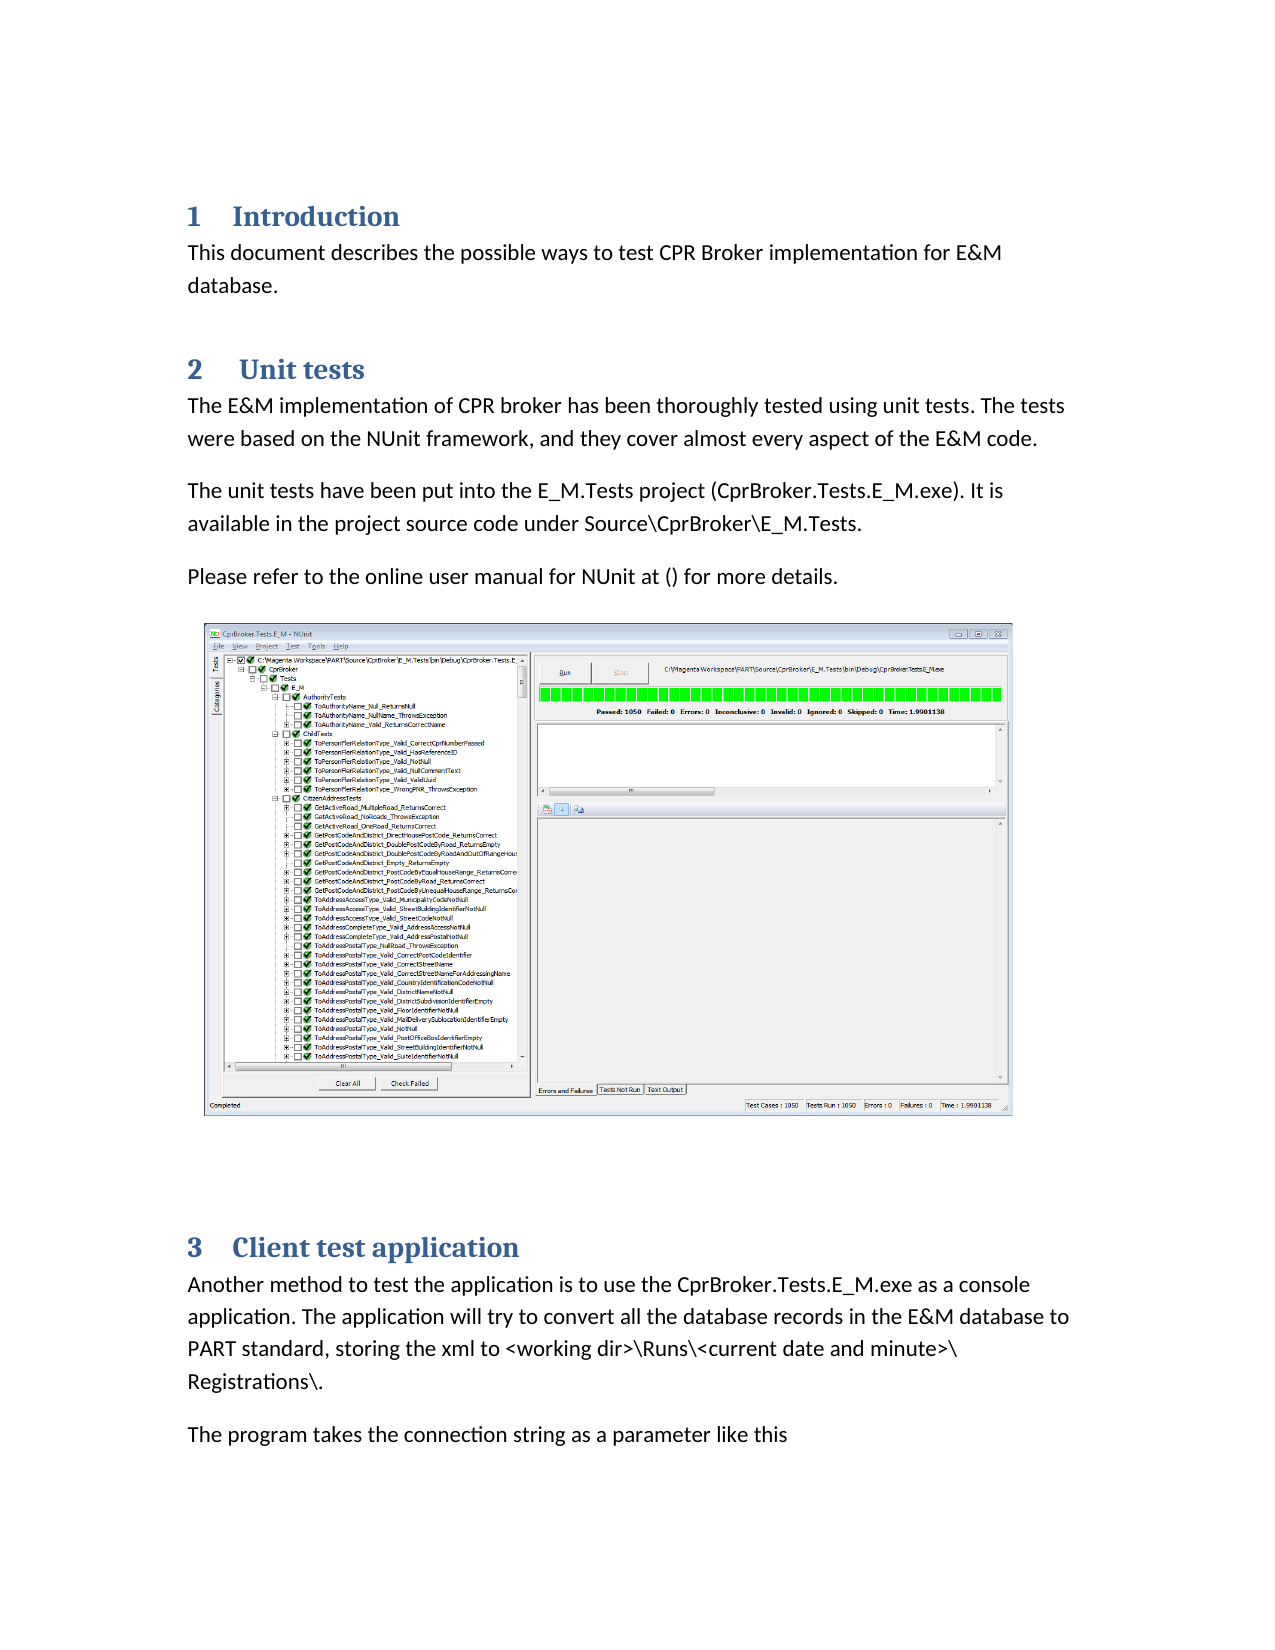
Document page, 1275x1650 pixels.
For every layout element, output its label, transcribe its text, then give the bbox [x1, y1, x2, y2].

subtitle Unit tests [187, 353, 1087, 386]
text This document describes the possible ways to test CPR Broker implementation for E&M database. [187, 238, 1087, 299]
picture [204, 623, 1013, 1116]
text Another method to test the application is to use the CprBroker.Tests.E_M.exe as a console application. The application will try to convert all the database records in the E&M database to PART standard, storing the xml to <working dir>\Runs\<current date and minute>\Registrations\. [187, 1270, 1087, 1395]
text The program takes the connection string as a parameter like this [187, 1420, 1087, 1448]
text Please refer to the online user manual for NUnit at () for more details. [187, 562, 1087, 590]
subtitle Client test application [187, 1232, 1087, 1265]
text The unit tests have been put into the E_M.Tests project (CprBroker.Tests.E_M.exe). It is available in the project source code under Source\CprBroker\E_M.Tests. [187, 477, 1087, 537]
subtitle Introduction [187, 200, 1087, 233]
text The E&M implementation of CPR broker has been thoroughly tested using unit tests. The tests were based on the NUnit framework, and they cover almost every aspect of the E&M code. [187, 391, 1087, 452]
